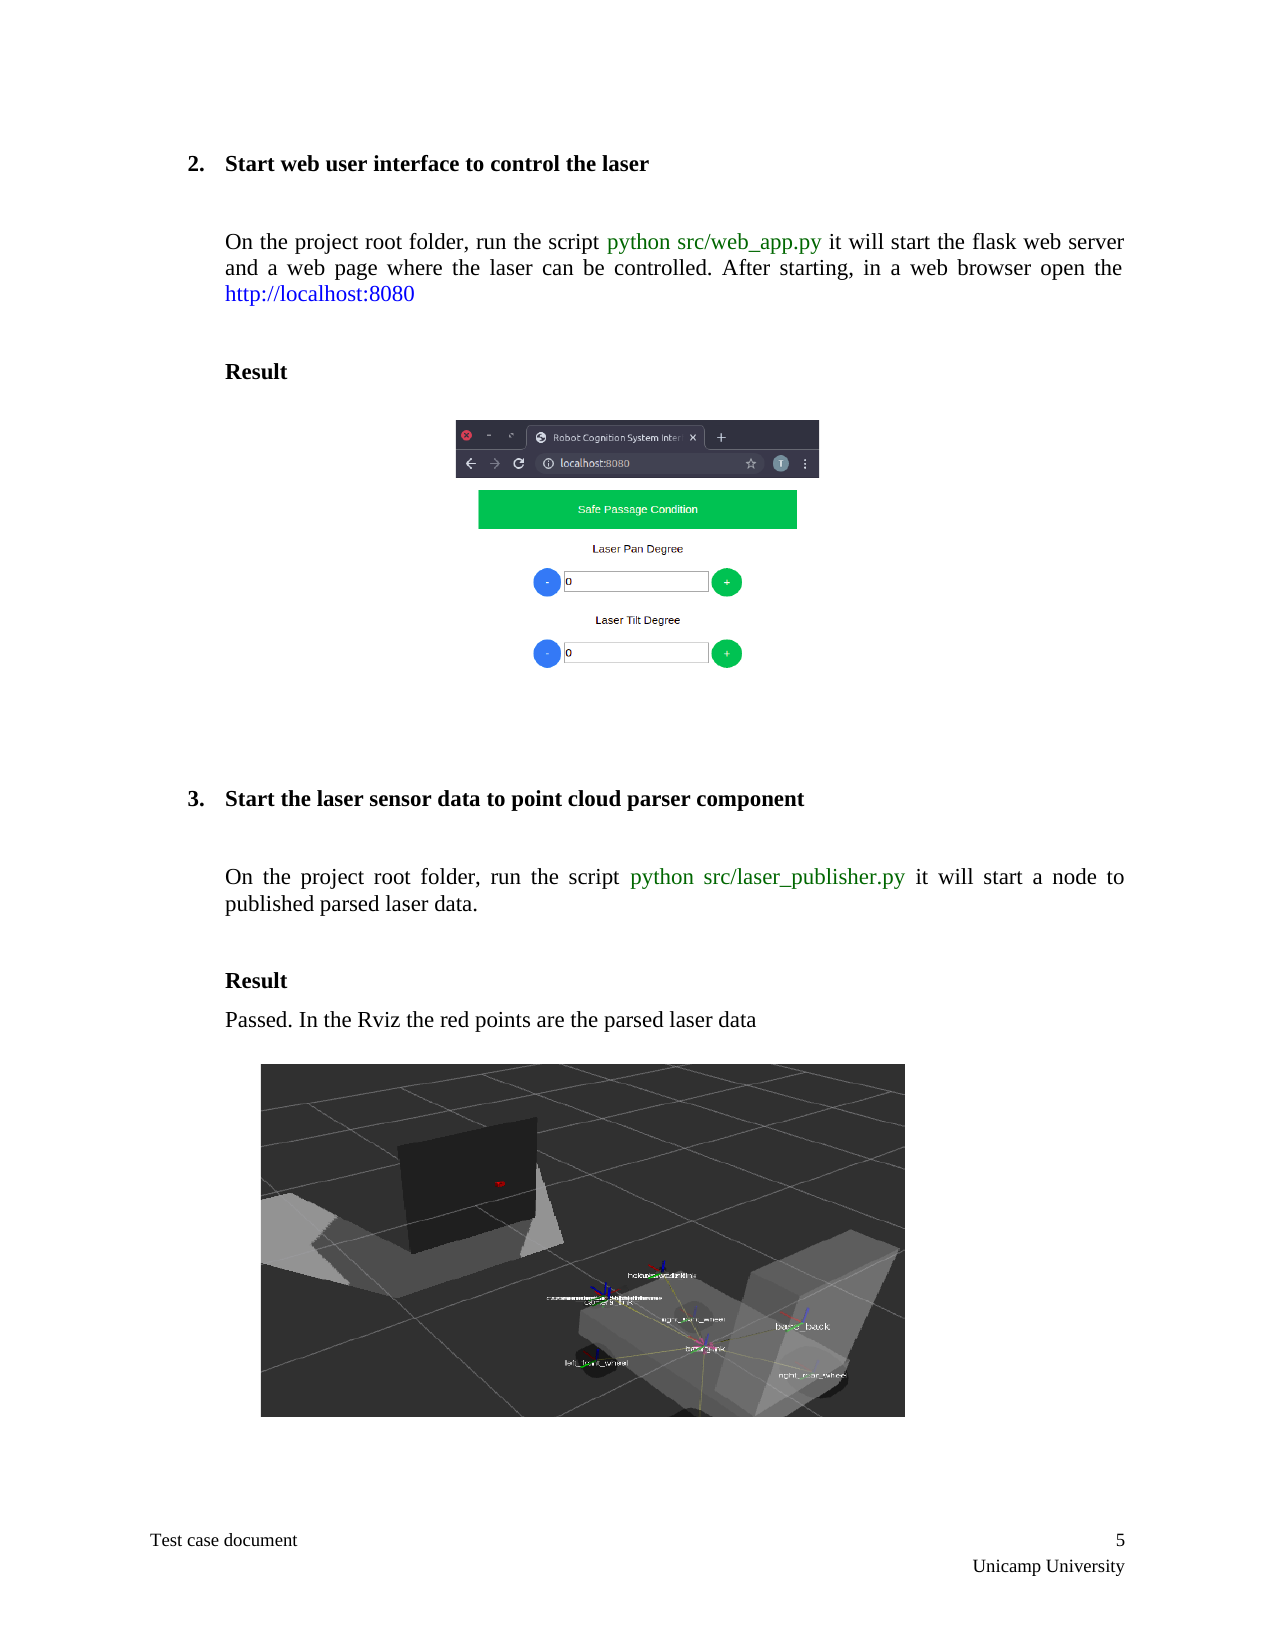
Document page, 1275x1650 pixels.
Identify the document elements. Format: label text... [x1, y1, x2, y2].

list On the project root folder, run the script python src/web_app.py it will start the flask web server and a web page where the laser can be controlled. After starting, in a web browser open the http://localhost:8080 [187, 228, 1125, 307]
list Result [187, 967, 1125, 994]
picture [260, 1064, 905, 1417]
list Start the laser sensor data to point cloud parser component [187, 786, 1125, 812]
list Passed. In the Rviz the red points are the parsed laser data [187, 1006, 1125, 1032]
picture [455, 420, 820, 778]
list Start web user interface to control the laser [187, 150, 1125, 176]
list On the project root folder, run the script python src/laser_publisher.py it will start a node to published parsed laser data. [187, 863, 1125, 916]
list Result [187, 358, 1125, 384]
